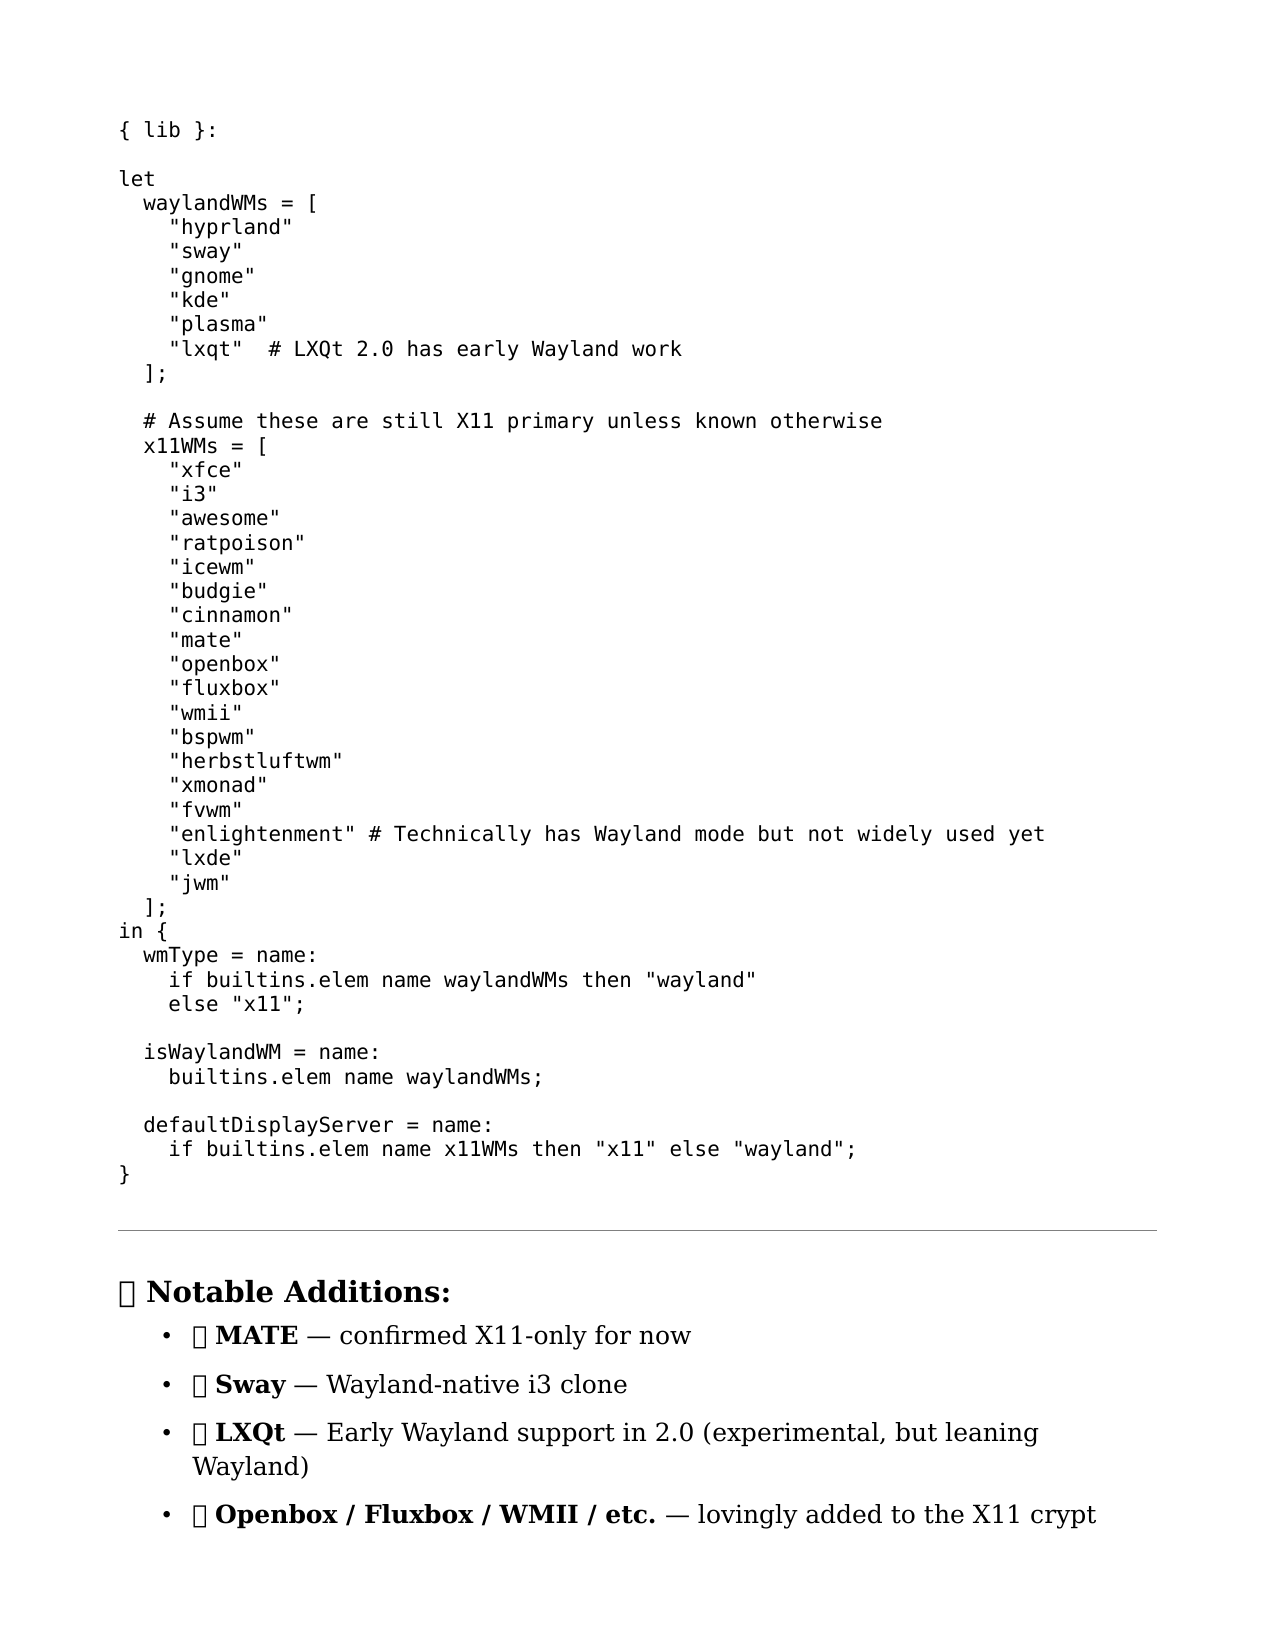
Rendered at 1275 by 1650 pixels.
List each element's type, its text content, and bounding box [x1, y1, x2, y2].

text } [118, 1162, 1157, 1186]
text "openbox" [118, 652, 1157, 676]
text x11WMs = [ [118, 434, 1157, 458]
text else "x11"; [118, 992, 1157, 1016]
text "jwm" [118, 871, 1157, 895]
text "xfce" [118, 458, 1157, 482]
text # Assume these are still X11 primary unless known otherwise [118, 409, 1157, 434]
text "fluxbox" [118, 676, 1157, 701]
text "fvwm" [118, 798, 1157, 822]
text "budgie" [118, 579, 1157, 603]
text isWaylandWM = name: [118, 1040, 1157, 1065]
list ✅ Sway — Wayland-native i3 clone [162, 1370, 1157, 1399]
list ✅ LXQt — Early Wayland support in 2.0 (experimental, but leaning Wayland) [162, 1418, 1157, 1481]
text "sway" [118, 239, 1157, 264]
text "plasma" [118, 312, 1157, 337]
list ✅ MATE — confirmed X11-only for now [162, 1321, 1157, 1351]
text "lxqt" # LXQt 2.0 has early Wayland work [118, 337, 1157, 361]
text "cinnamon" [118, 603, 1157, 628]
text "herbstluftwm" [118, 749, 1157, 773]
text "awesome" [118, 506, 1157, 531]
text "xmonad" [118, 773, 1157, 798]
text if builtins.elem name x11WMs then "x11" else "wayland"; [118, 1137, 1157, 1162]
text if builtins.elem name waylandWMs then "wayland" [118, 968, 1157, 992]
text ]; [118, 895, 1157, 919]
text let [118, 167, 1157, 191]
text "kde" [118, 288, 1157, 312]
text "gnome" [118, 264, 1157, 288]
text "hyprland" [118, 215, 1157, 239]
text defaultDisplayServer = name: [118, 1113, 1157, 1137]
text "mate" [118, 628, 1157, 652]
text "icewm" [118, 555, 1157, 579]
text builtins.elem name waylandWMs; [118, 1065, 1157, 1089]
text waylandWMs = [ [118, 191, 1157, 215]
text "bspwm" [118, 725, 1157, 749]
list ✅ Openbox / Fluxbox / WMII / etc. — lovingly added to the X11 crypt [162, 1500, 1157, 1529]
text "enlightenment" # Technically has Wayland mode but not widely used yet [118, 822, 1157, 846]
text ]; [118, 361, 1157, 385]
text in { [118, 919, 1157, 943]
text "ratpoison" [118, 531, 1157, 555]
text "i3" [118, 482, 1157, 506]
text wmType = name: [118, 943, 1157, 968]
subtitle 🎉 Notable Additions: [118, 1274, 1157, 1309]
text "wmii" [118, 701, 1157, 725]
text "lxde" [118, 846, 1157, 871]
text { lib }: [118, 118, 1157, 142]
